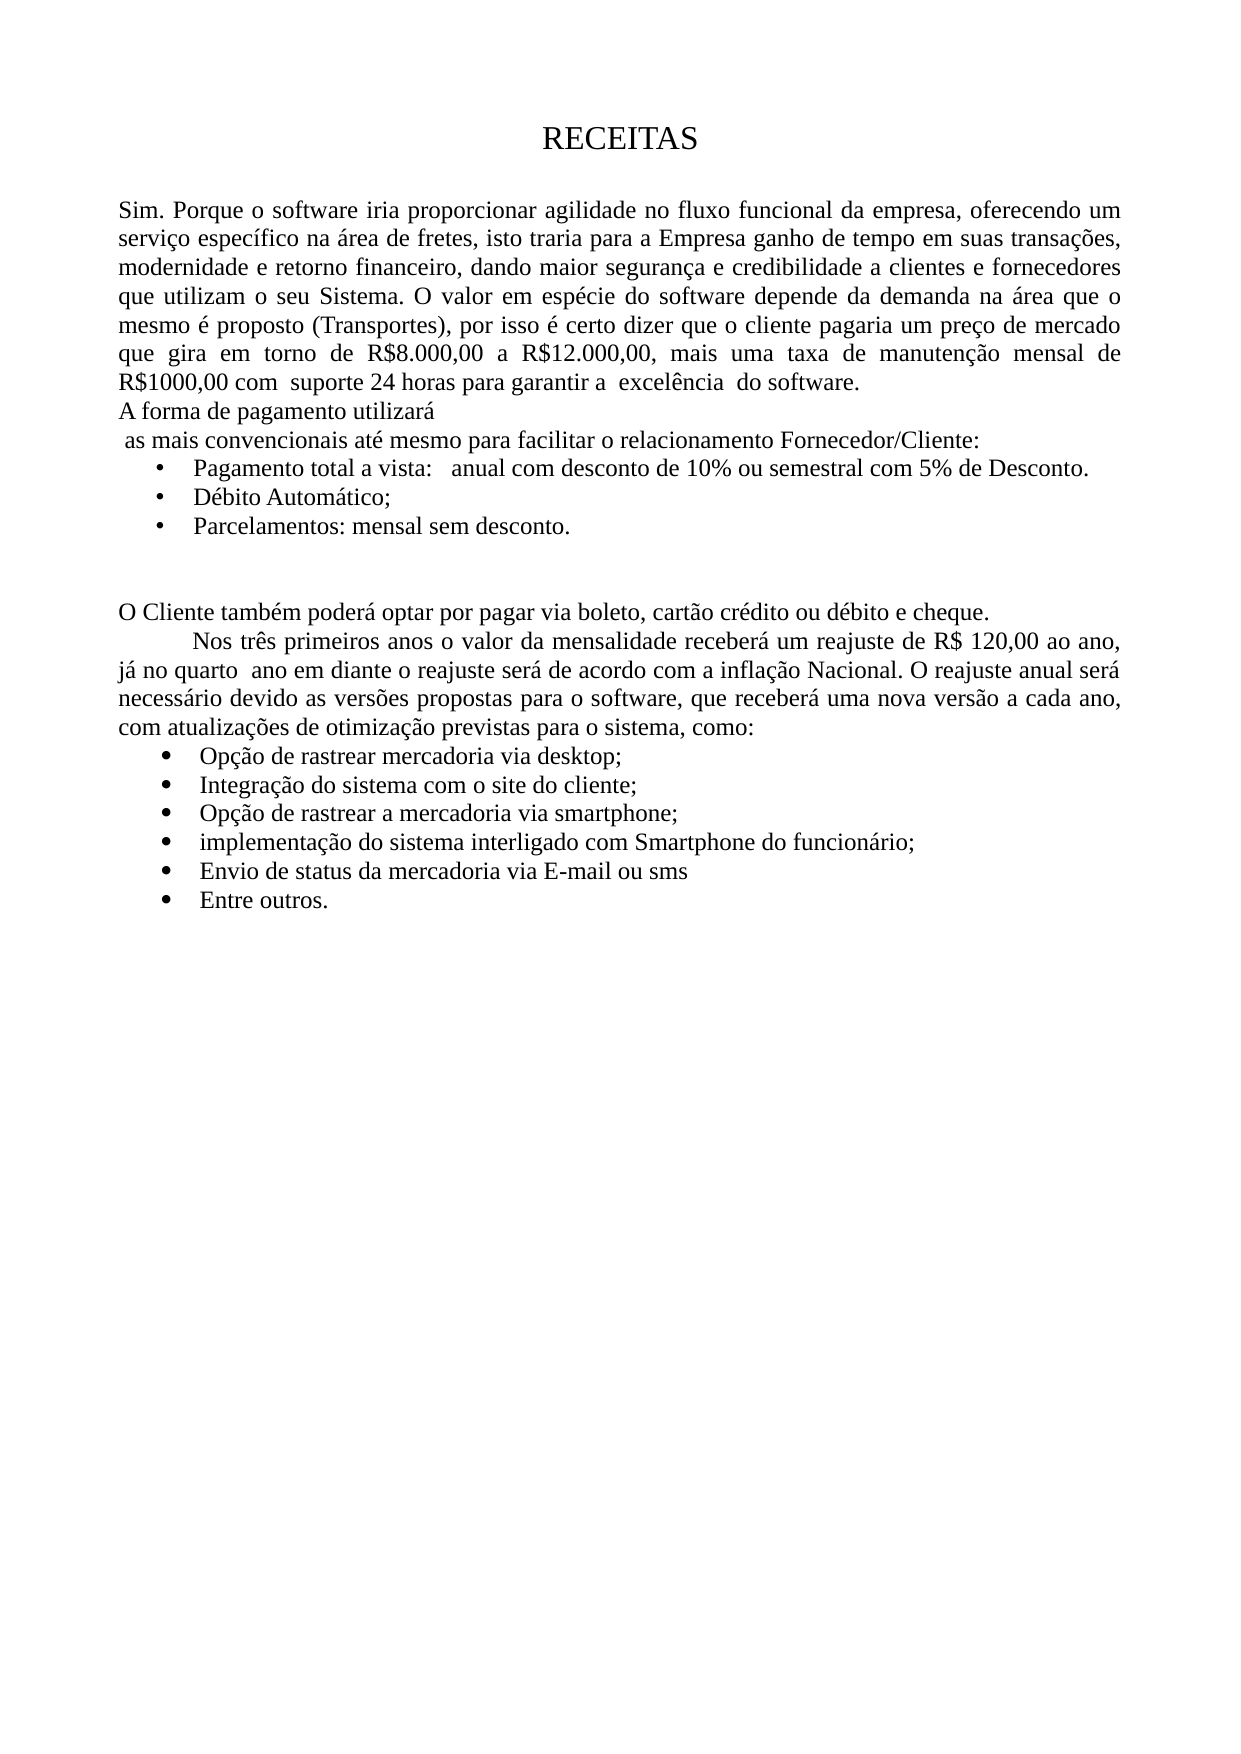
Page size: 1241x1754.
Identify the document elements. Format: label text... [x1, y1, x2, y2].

list Débito Automático; [156, 482, 1122, 511]
list implementação do sistema interligado com Smartphone do funcionário; [162, 827, 1122, 856]
text O Cliente também poderá optar por pagar via boleto, cartão crédito ou débito e cheque. [118, 597, 1122, 626]
list Entre outros. [162, 885, 1122, 913]
text Sim. Porque o software iria proporcionar agilidade no fluxo funcional da empresa, oferecendo um serviço específico na área de fretes, isto traria para a Empresa ganho de tempo em suas transações, modernidade e retorno financeiro, dando maior segurança e credibilidade a clientes e fornecedores que utilizam o seu Sistema. O valor em espécie do software depende da demanda na área que o mesmo é proposto (Transportes), por isso é certo dizer que o cliente pagaria um preço de mercado que gira em torno de R$8.000,00 a R$12.000,00, mais uma taxa de manutenção mensal de R$1000,00 com suporte 24 horas para garantir a excelência do software. [118, 195, 1122, 396]
text RECEITAS [118, 118, 1122, 156]
text Nos três primeiros anos o valor da mensalidade receberá um reajuste de R$ 120,00 ao ano, já no quarto ano em diante o reajuste será de acordo com a inflação Nacional. O reajuste anual será necessário devido as versões propostas para o software, que receberá uma nova versão a cada ano, com atualizações de otimização previstas para o sistema, como: [118, 626, 1122, 741]
text as mais convencionais até mesmo para facilitar o relacionamento Fornecedor/Cliente: [118, 425, 1122, 453]
list Integração do sistema com o site do cliente; [162, 770, 1122, 798]
list Opção de rastrear mercadoria via desktop; [162, 741, 1122, 770]
list Parcelamentos: mensal sem desconto. [156, 511, 1122, 540]
list Pagamento total a vista: anual com desconto de 10% ou semestral com 5% de Desconto. [156, 453, 1122, 482]
list Opção de rastrear a mercadoria via smartphone; [162, 798, 1122, 827]
text A forma de pagamento utilizará [118, 396, 1122, 425]
list Envio de status da mercadoria via E-mail ou sms [162, 856, 1122, 885]
